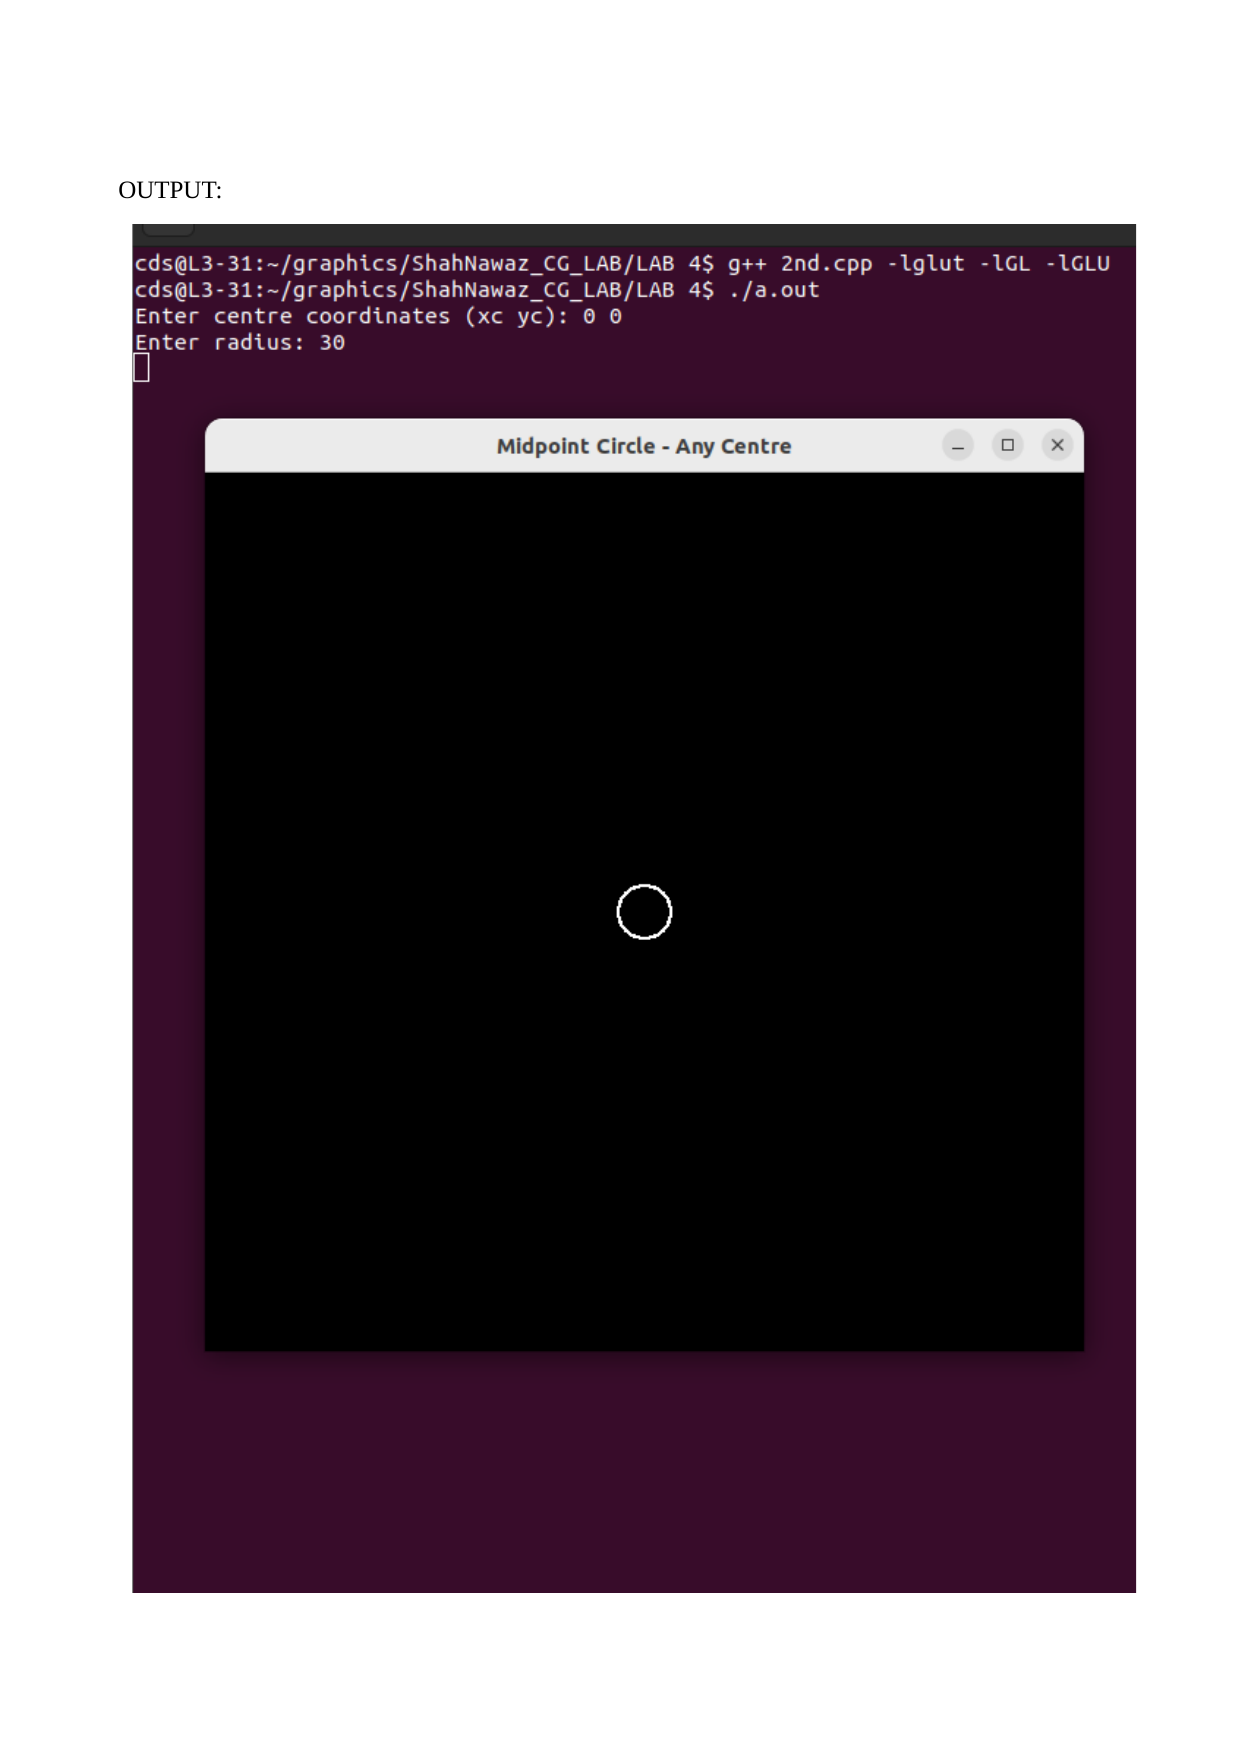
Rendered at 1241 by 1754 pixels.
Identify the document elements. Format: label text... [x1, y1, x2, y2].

text OUTPUT: [118, 176, 1122, 204]
picture [132, 224, 1137, 1593]
